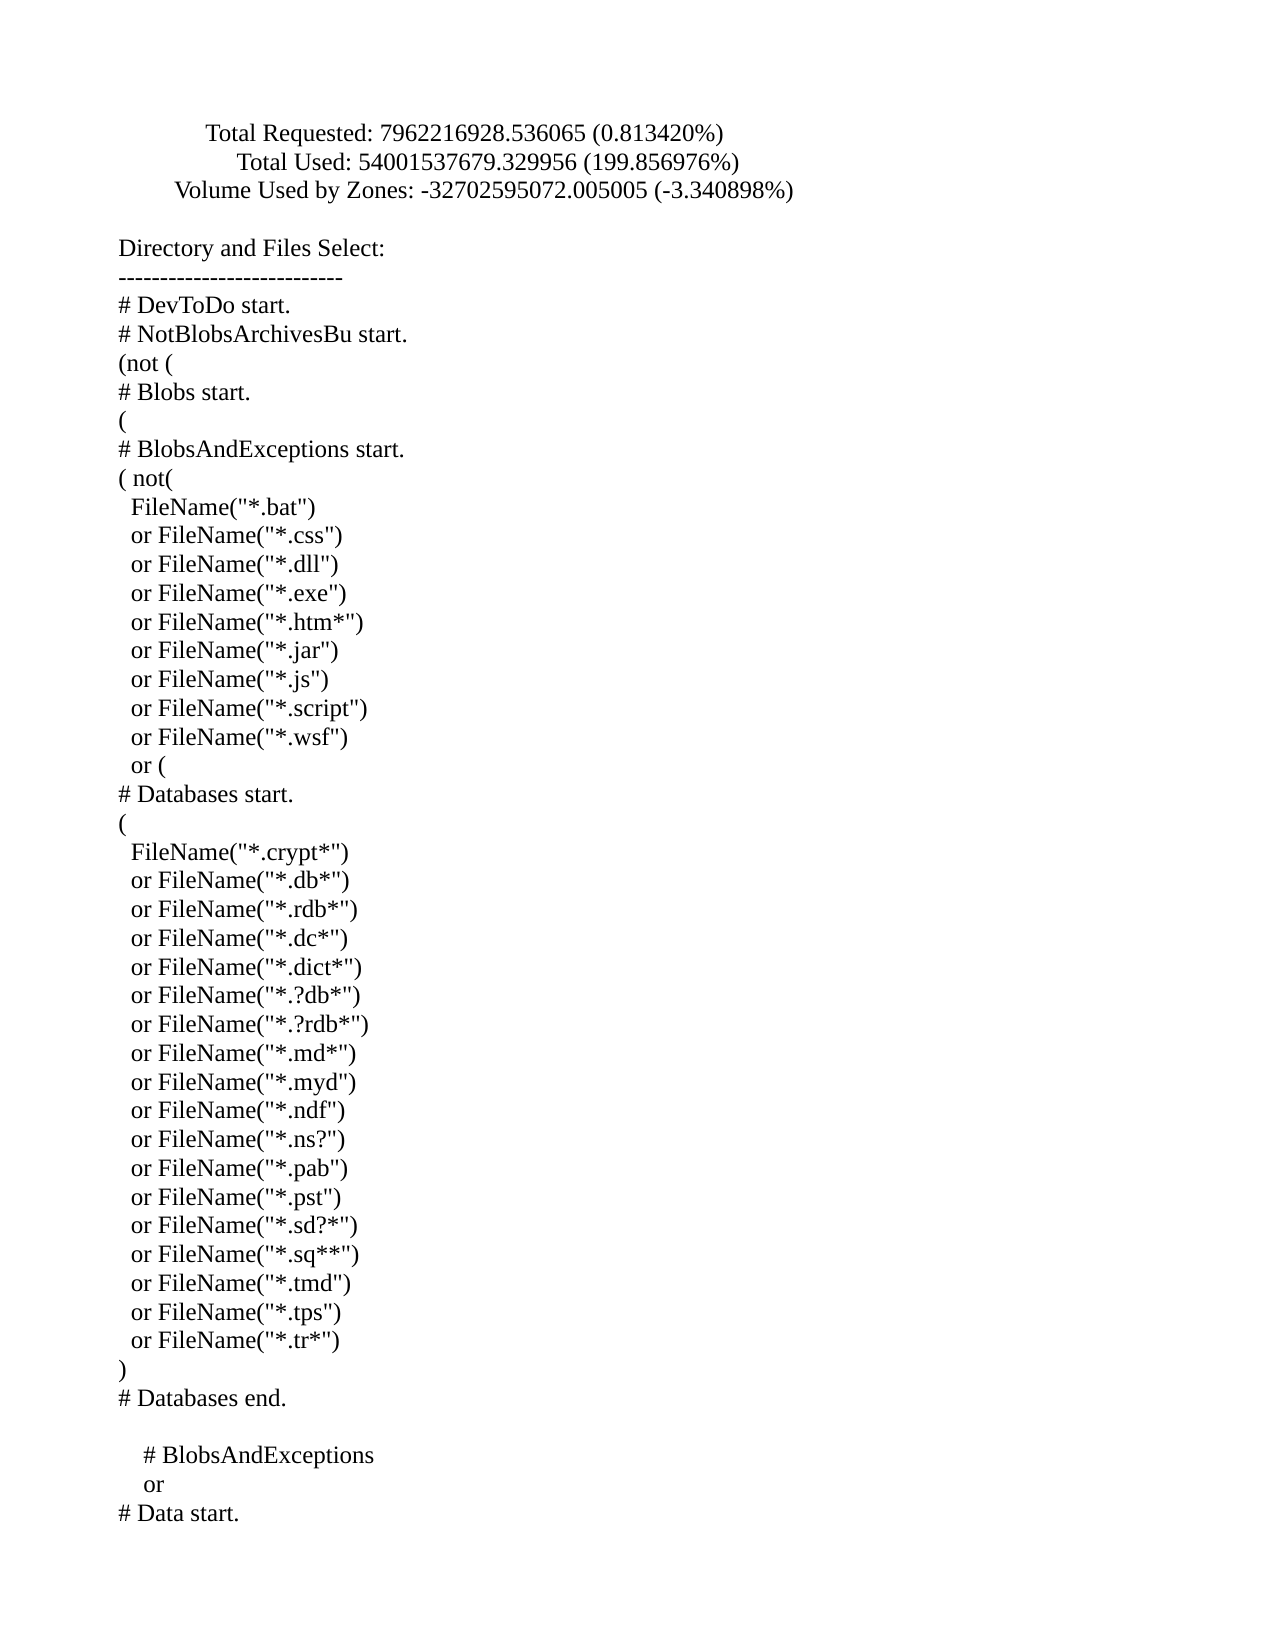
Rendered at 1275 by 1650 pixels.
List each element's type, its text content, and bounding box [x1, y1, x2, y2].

text or FileName("*.dict*") [118, 952, 1157, 981]
text or FileName("*.jar") [118, 636, 1157, 664]
text Total Used: 54001537679.329956 (199.856976%) [118, 147, 1157, 176]
text or FileName("*.pab") [118, 1153, 1157, 1182]
text # Databases start. [118, 779, 1157, 808]
text ( [118, 808, 1157, 837]
text ) [118, 1354, 1157, 1383]
text FileName("*.crypt*") [118, 837, 1157, 866]
text or FileName("*.?db*") [118, 981, 1157, 1009]
text or FileName("*.?rdb*") [118, 1009, 1157, 1038]
text FileName("*.bat") [118, 492, 1157, 521]
text or FileName("*.myd") [118, 1067, 1157, 1096]
text or FileName("*.dc*") [118, 923, 1157, 952]
text or FileName("*.pst") [118, 1182, 1157, 1211]
text or FileName("*.dll") [118, 549, 1157, 578]
text or FileName("*.rdb*") [118, 894, 1157, 923]
text or ( [118, 751, 1157, 779]
text or FileName("*.css") [118, 521, 1157, 549]
text or FileName("*.wsf") [118, 722, 1157, 751]
text # Data start. [118, 1498, 1157, 1527]
text # Databases end. [118, 1383, 1157, 1412]
text --------------------------- [118, 262, 1157, 291]
text or FileName("*.sq**") [118, 1239, 1157, 1268]
text # BlobsAndExceptions start. [118, 434, 1157, 463]
text (not ( [118, 348, 1157, 377]
text ( [118, 406, 1157, 434]
text Directory and Files Select: [118, 233, 1157, 262]
text # Blobs start. [118, 377, 1157, 406]
text or FileName("*.tmd") [118, 1268, 1157, 1297]
text ( not( [118, 463, 1157, 492]
text or FileName("*.tps") [118, 1297, 1157, 1326]
text or FileName("*.exe") [118, 578, 1157, 607]
text or FileName("*.js") [118, 664, 1157, 693]
text # BlobsAndExceptions [118, 1441, 1157, 1469]
text or [118, 1469, 1157, 1498]
text or FileName("*.md*") [118, 1038, 1157, 1067]
text Total Requested: 7962216928.536065 (0.813420%) [118, 118, 1157, 147]
text or FileName("*.script") [118, 693, 1157, 722]
text Volume Used by Zones: -32702595072.005005 (-3.340898%) [118, 176, 1157, 204]
text or FileName("*.tr*") [118, 1326, 1157, 1354]
text or FileName("*.htm*") [118, 607, 1157, 636]
text # NotBlobsArchivesBu start. [118, 319, 1157, 348]
text or FileName("*.ns?") [118, 1124, 1157, 1153]
text or FileName("*.sd?*") [118, 1211, 1157, 1239]
text or FileName("*.ndf") [118, 1096, 1157, 1124]
text # DevToDo start. [118, 291, 1157, 319]
text or FileName("*.db*") [118, 866, 1157, 894]
